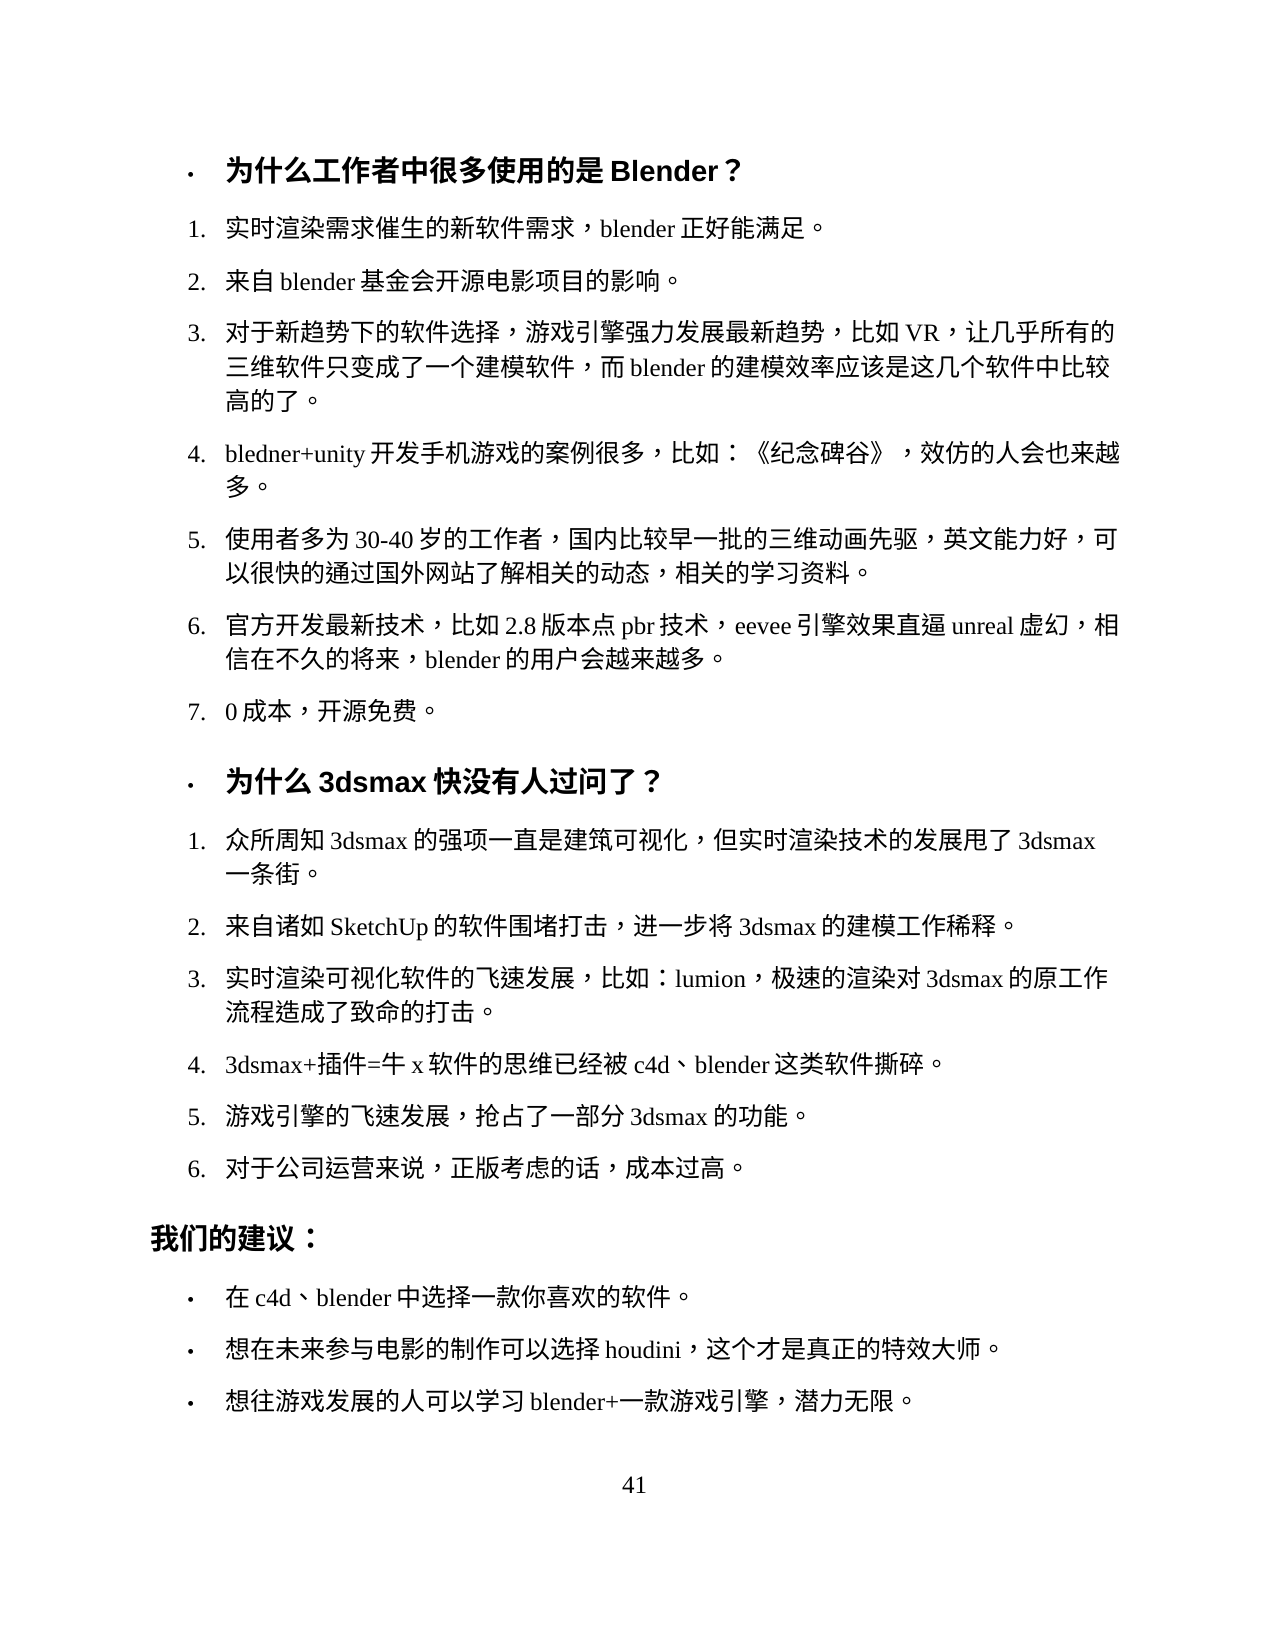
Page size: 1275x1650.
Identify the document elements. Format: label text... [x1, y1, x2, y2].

list 众所周知3dsmax的强项一直是建筑可视化，但实时渲染技术的发展甩了3dsmax一条街。 [187, 822, 1125, 891]
list bledner+unity开发手机游戏的案例很多，比如：《纪念碑谷》，效仿的人会也来越多。 [187, 435, 1125, 503]
list 官方开发最新技术，比如2.8版本点pbr技术，eevee引擎效果直逼unreal虚幻，相信在不久的将来，blender的用户会越来越多。 [187, 607, 1125, 675]
list 游戏引擎的飞速发展，抢占了一部分3dsmax的功能。 [187, 1098, 1125, 1133]
list 来自blender基金会开源电影项目的影响。 [187, 263, 1125, 297]
list 在c4d、blender中选择一款你喜欢的软件。 [187, 1280, 1125, 1314]
subtitle 为什么工作者中很多使用的是Blender？ [187, 150, 1125, 190]
subtitle 我们的建议： [150, 1218, 1125, 1258]
list 实时渲染可视化软件的飞速发展，比如：lumion，极速的渲染对3dsmax的原工作流程造成了致命的打击。 [187, 961, 1125, 1029]
list 来自诸如SketchUp的软件围堵打击，进一步将3dsmax的建模工作稀释。 [187, 908, 1125, 943]
list 使用者多为30-40岁的工作者，国内比较早一批的三维动画先驱，英文能力好，可以很快的通过国外网站了解相关的动态，相关的学习资料。 [187, 521, 1125, 589]
list 0成本，开源免费。 [187, 693, 1125, 727]
subtitle 为什么3dsmax快没有人过问了？ [187, 761, 1125, 801]
list 想往游戏发展的人可以学习blender+一款游戏引擎，潜力无限。 [187, 1384, 1125, 1418]
list 对于新趋势下的软件选择，游戏引擎强力发展最新趋势，比如VR，让几乎所有的三维软件只变成了一个建模软件，而blender的建模效率应该是这几个软件中比较高的了。 [187, 315, 1125, 417]
list 想在未来参与电影的制作可以选择houdini，这个才是真正的特效大师。 [187, 1332, 1125, 1366]
list 3dsmax+插件=牛x软件的思维已经被c4d、blender这类软件撕碎。 [187, 1047, 1125, 1081]
list 实时渲染需求催生的新软件需求，blender正好能满足。 [187, 211, 1125, 245]
list 对于公司运营来说，正版考虑的话，成本过高。 [187, 1151, 1125, 1184]
